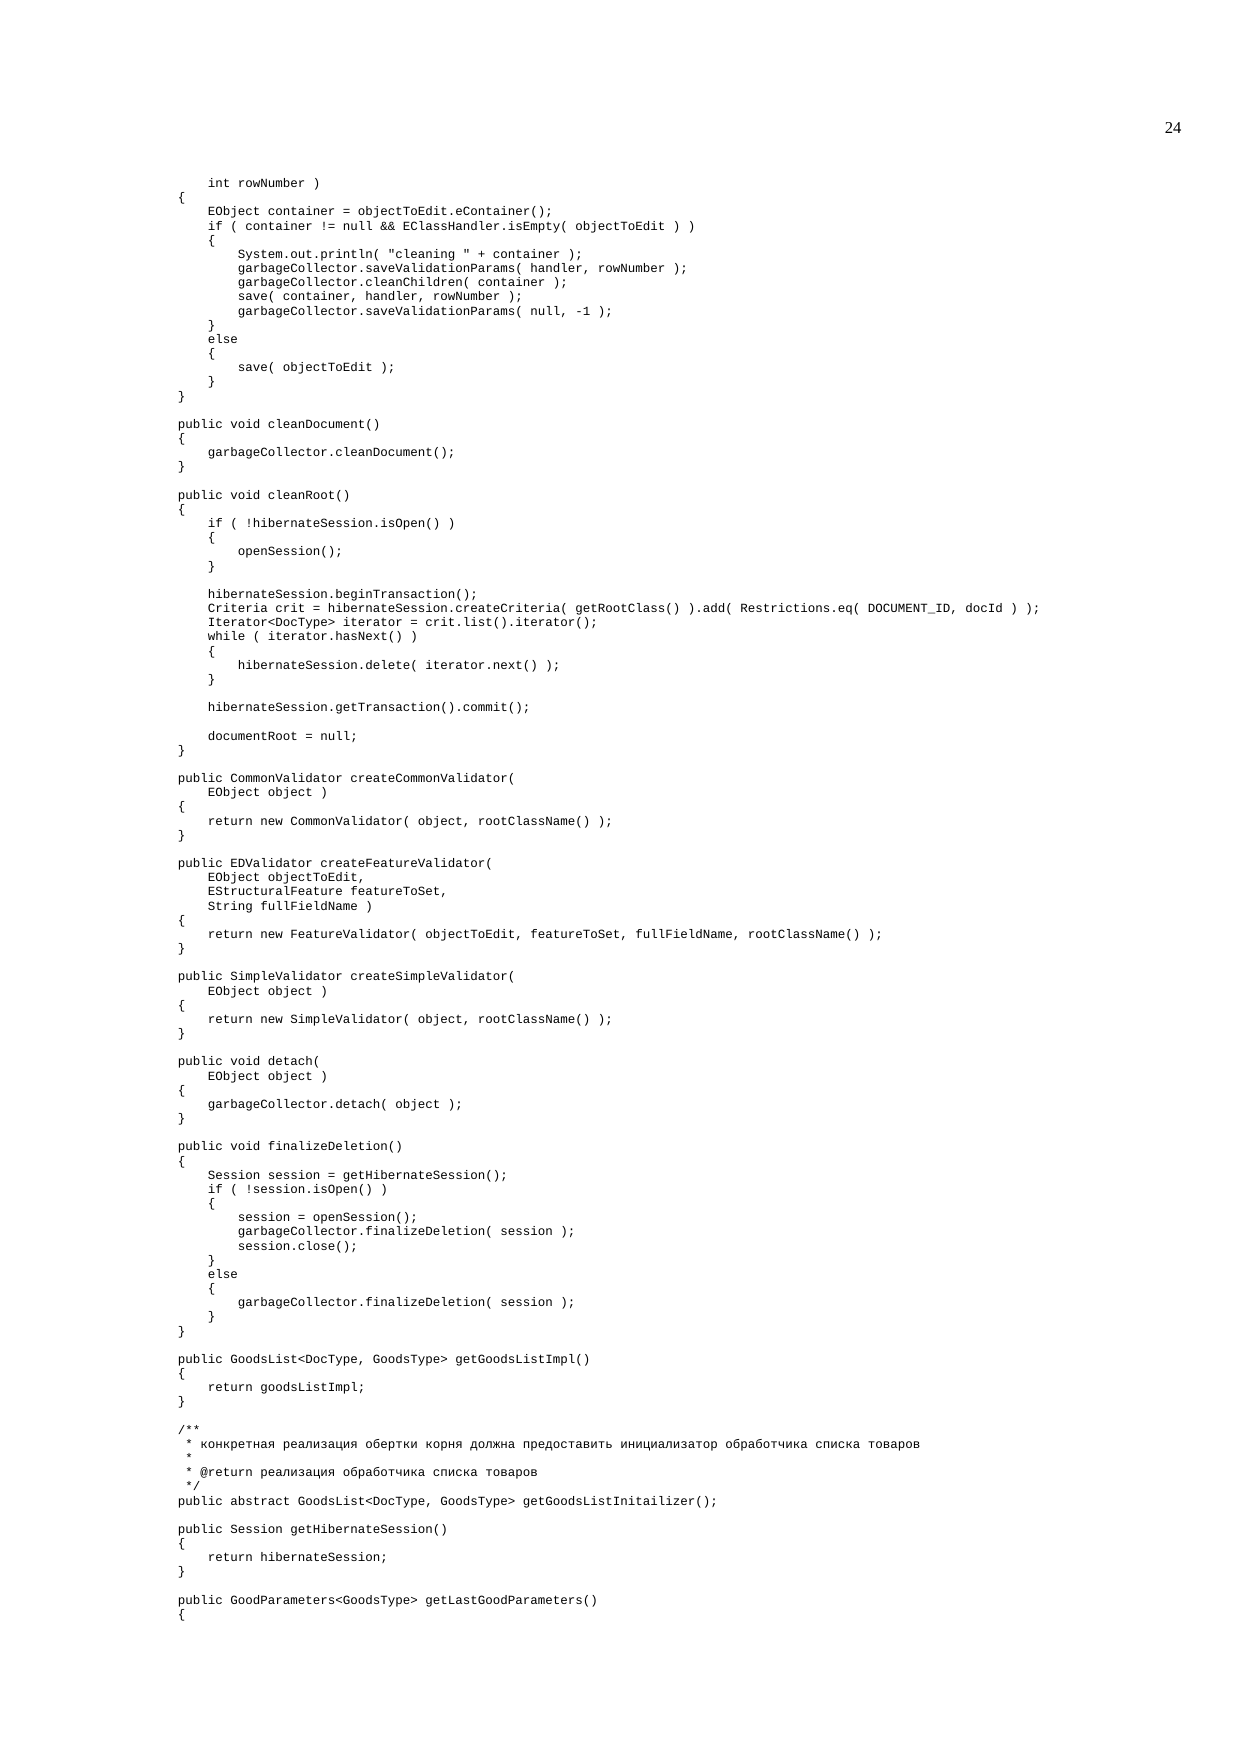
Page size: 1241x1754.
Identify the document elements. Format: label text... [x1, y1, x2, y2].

text EObject container = objectToEdit.eContainer(); [148, 205, 1181, 219]
text EObject object ) [148, 1069, 1181, 1084]
text public GoodParameters<GoodsType> getLastGoodParameters() [148, 1594, 1181, 1608]
text } [148, 744, 1181, 758]
text if ( container != null && EClassHandler.isEmpty( objectToEdit ) ) [148, 219, 1181, 234]
text public void detach( [148, 1055, 1181, 1069]
text garbageCollector.cleanDocument(); [148, 446, 1181, 460]
text public GoodsList<DocType, GoodsType> getGoodsListImpl() [148, 1353, 1181, 1367]
text public abstract GoodsList<DocType, GoodsType> getGoodsListInitailizer(); [148, 1494, 1181, 1509]
text else [148, 333, 1181, 347]
text EObject object ) [148, 786, 1181, 800]
text * конкретная реализация обертки корня должна предоставить инициализатор обработчика списка товаров [148, 1438, 1181, 1452]
text { [148, 1608, 1181, 1622]
text EStructuralFeature featureToSet, [148, 885, 1181, 899]
text public void cleanDocument() [148, 418, 1181, 432]
text if ( !session.isOpen() ) [148, 1183, 1181, 1197]
text { [148, 347, 1181, 361]
text { [148, 234, 1181, 248]
text String fullFieldName ) [148, 899, 1181, 914]
text while ( iterator.hasNext() ) [148, 630, 1181, 644]
text } [148, 1254, 1181, 1268]
text return new SimpleValidator( object, rootClassName() ); [148, 1013, 1181, 1027]
text System.out.println( "cleaning " + container ); [148, 248, 1181, 262]
text save( objectToEdit ); [148, 361, 1181, 375]
text session = openSession(); [148, 1211, 1181, 1225]
text garbageCollector.finalizeDeletion( session ); [148, 1296, 1181, 1310]
text hibernateSession.getTransaction().commit(); [148, 701, 1181, 715]
text /** [148, 1424, 1181, 1438]
text { [148, 191, 1181, 205]
text Session session = getHibernateSession(); [148, 1169, 1181, 1183]
text { [148, 1282, 1181, 1296]
text { [148, 432, 1181, 446]
text } [148, 389, 1181, 404]
text { [148, 644, 1181, 659]
text * [148, 1452, 1181, 1466]
text { [148, 800, 1181, 814]
text return new CommonValidator( object, rootClassName() ); [148, 814, 1181, 829]
text garbageCollector.saveValidationParams( null, -1 ); [148, 304, 1181, 319]
text save( container, handler, rowNumber ); [148, 290, 1181, 304]
text else [148, 1268, 1181, 1282]
text garbageCollector.finalizeDeletion( session ); [148, 1225, 1181, 1239]
text documentRoot = null; [148, 729, 1181, 744]
text } [148, 1112, 1181, 1126]
text } [148, 1565, 1181, 1579]
text if ( !hibernateSession.isOpen() ) [148, 517, 1181, 531]
text } [148, 673, 1181, 687]
text { [148, 1154, 1181, 1169]
text EObject objectToEdit, [148, 871, 1181, 885]
text public void finalizeDeletion() [148, 1140, 1181, 1154]
text openSession(); [148, 545, 1181, 559]
text session.close(); [148, 1239, 1181, 1254]
text garbageCollector.saveValidationParams( handler, rowNumber ); [148, 262, 1181, 276]
text garbageCollector.detach( object ); [148, 1098, 1181, 1112]
text { [148, 503, 1181, 517]
text } [148, 1027, 1181, 1041]
text { [148, 1537, 1181, 1551]
text } [148, 559, 1181, 574]
text { [148, 531, 1181, 545]
text hibernateSession.beginTransaction(); [148, 588, 1181, 602]
text { [148, 1084, 1181, 1098]
text } [148, 1310, 1181, 1324]
text EObject object ) [148, 984, 1181, 999]
text */ [148, 1480, 1181, 1494]
text garbageCollector.cleanChildren( container ); [148, 276, 1181, 290]
text public void cleanRoot() [148, 489, 1181, 503]
text * @return реализация обработчика списка товаров [148, 1466, 1181, 1480]
text } [148, 460, 1181, 474]
text return hibernateSession; [148, 1551, 1181, 1565]
text } [148, 1395, 1181, 1409]
text return new FeatureValidator( objectToEdit, featureToSet, fullFieldName, rootClassName() ); [148, 928, 1181, 942]
text public CommonValidator createCommonValidator( [148, 772, 1181, 786]
text Iterator<DocType> iterator = crit.list().iterator(); [148, 616, 1181, 630]
text Criteria crit = hibernateSession.createCriteria( getRootClass() ).add( Restrictions.eq( DOCUMENT_ID, docId ) ); [148, 602, 1181, 616]
text { [148, 914, 1181, 928]
text } [148, 1324, 1181, 1339]
text { [148, 1197, 1181, 1211]
text { [148, 999, 1181, 1013]
text } [148, 942, 1181, 956]
text { [148, 1367, 1181, 1381]
text hibernateSession.delete( iterator.next() ); [148, 659, 1181, 673]
text } [148, 829, 1181, 843]
text } [148, 375, 1181, 389]
text int rowNumber ) [148, 177, 1181, 191]
text } [148, 319, 1181, 333]
text public SimpleValidator createSimpleValidator( [148, 970, 1181, 984]
text public EDValidator createFeatureValidator( [148, 857, 1181, 871]
text public Session getHibernateSession() [148, 1523, 1181, 1537]
text return goodsListImpl; [148, 1381, 1181, 1395]
